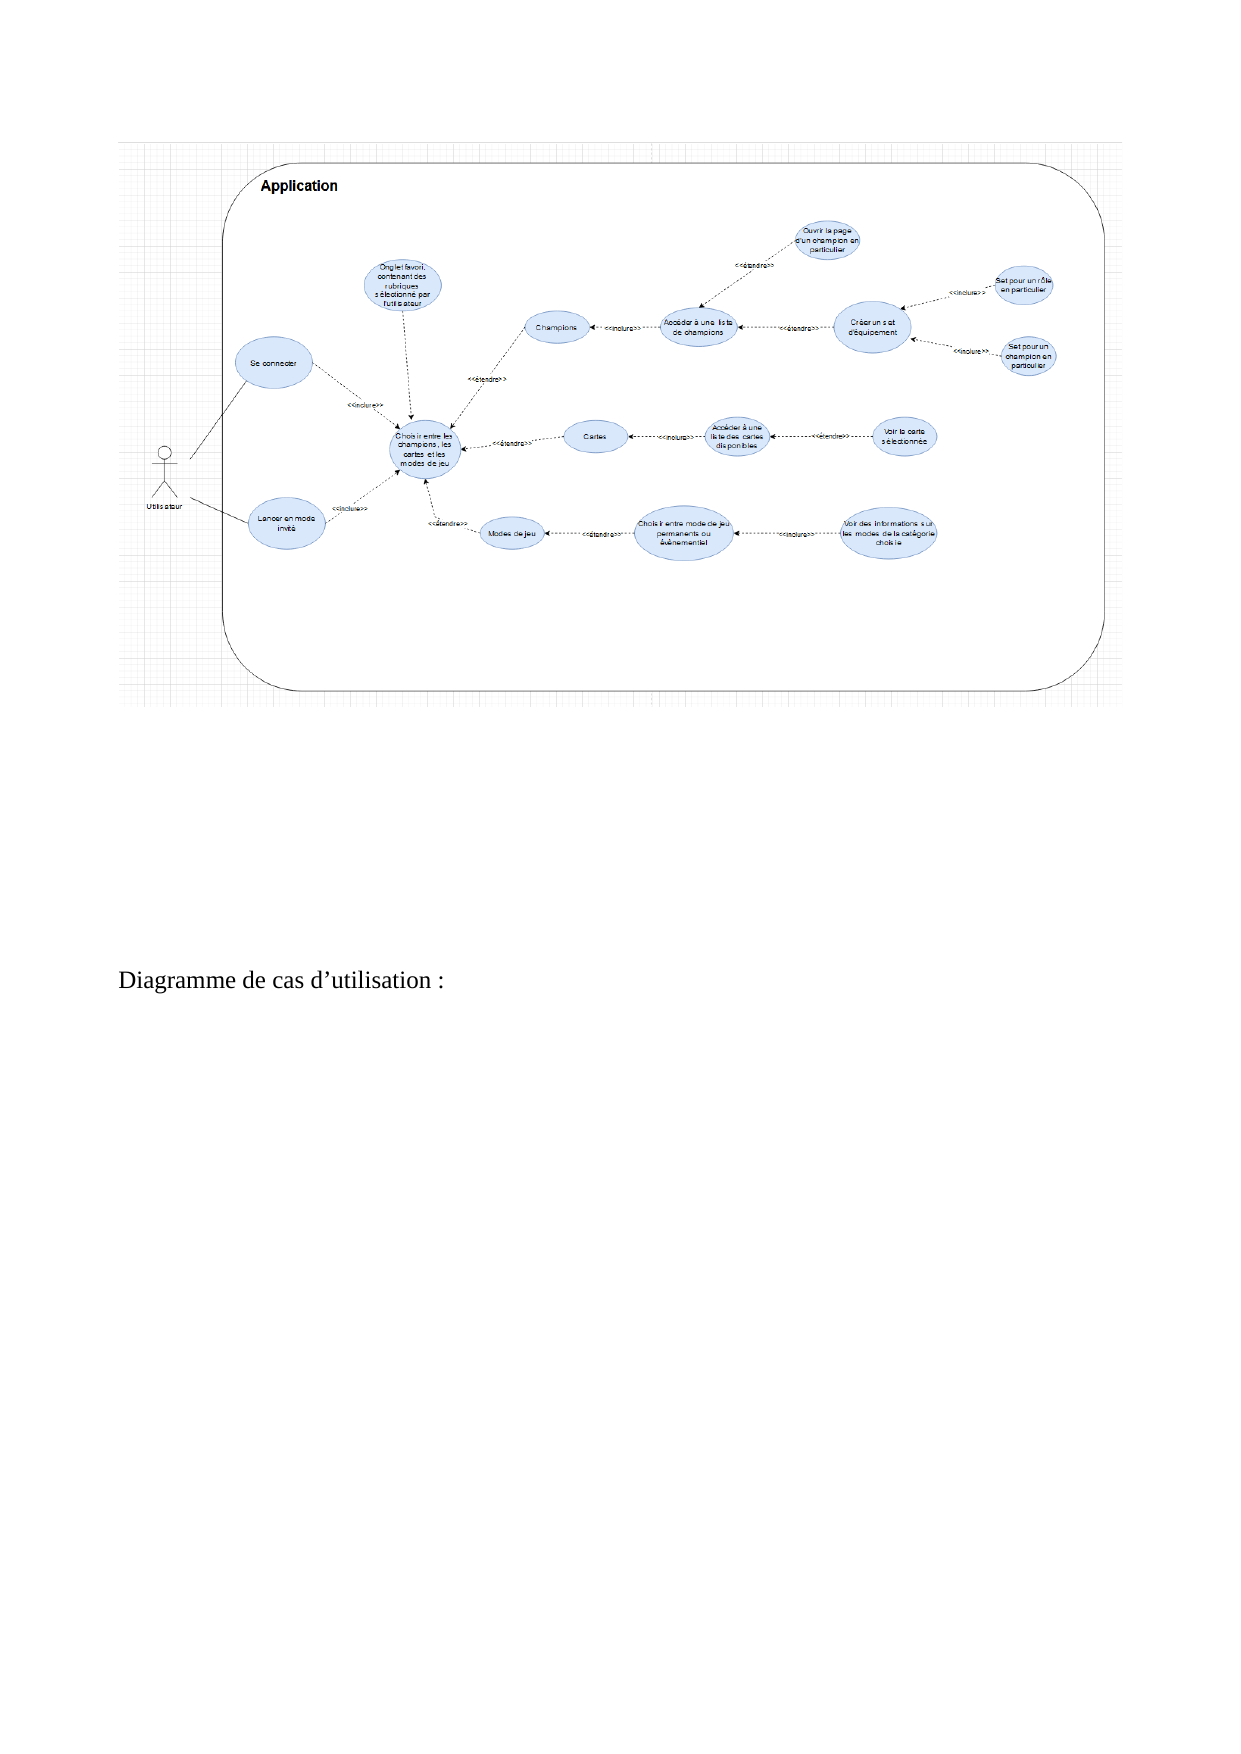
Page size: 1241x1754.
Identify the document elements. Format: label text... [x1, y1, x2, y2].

text Diagramme de cas d’utilisation : [118, 966, 1122, 994]
